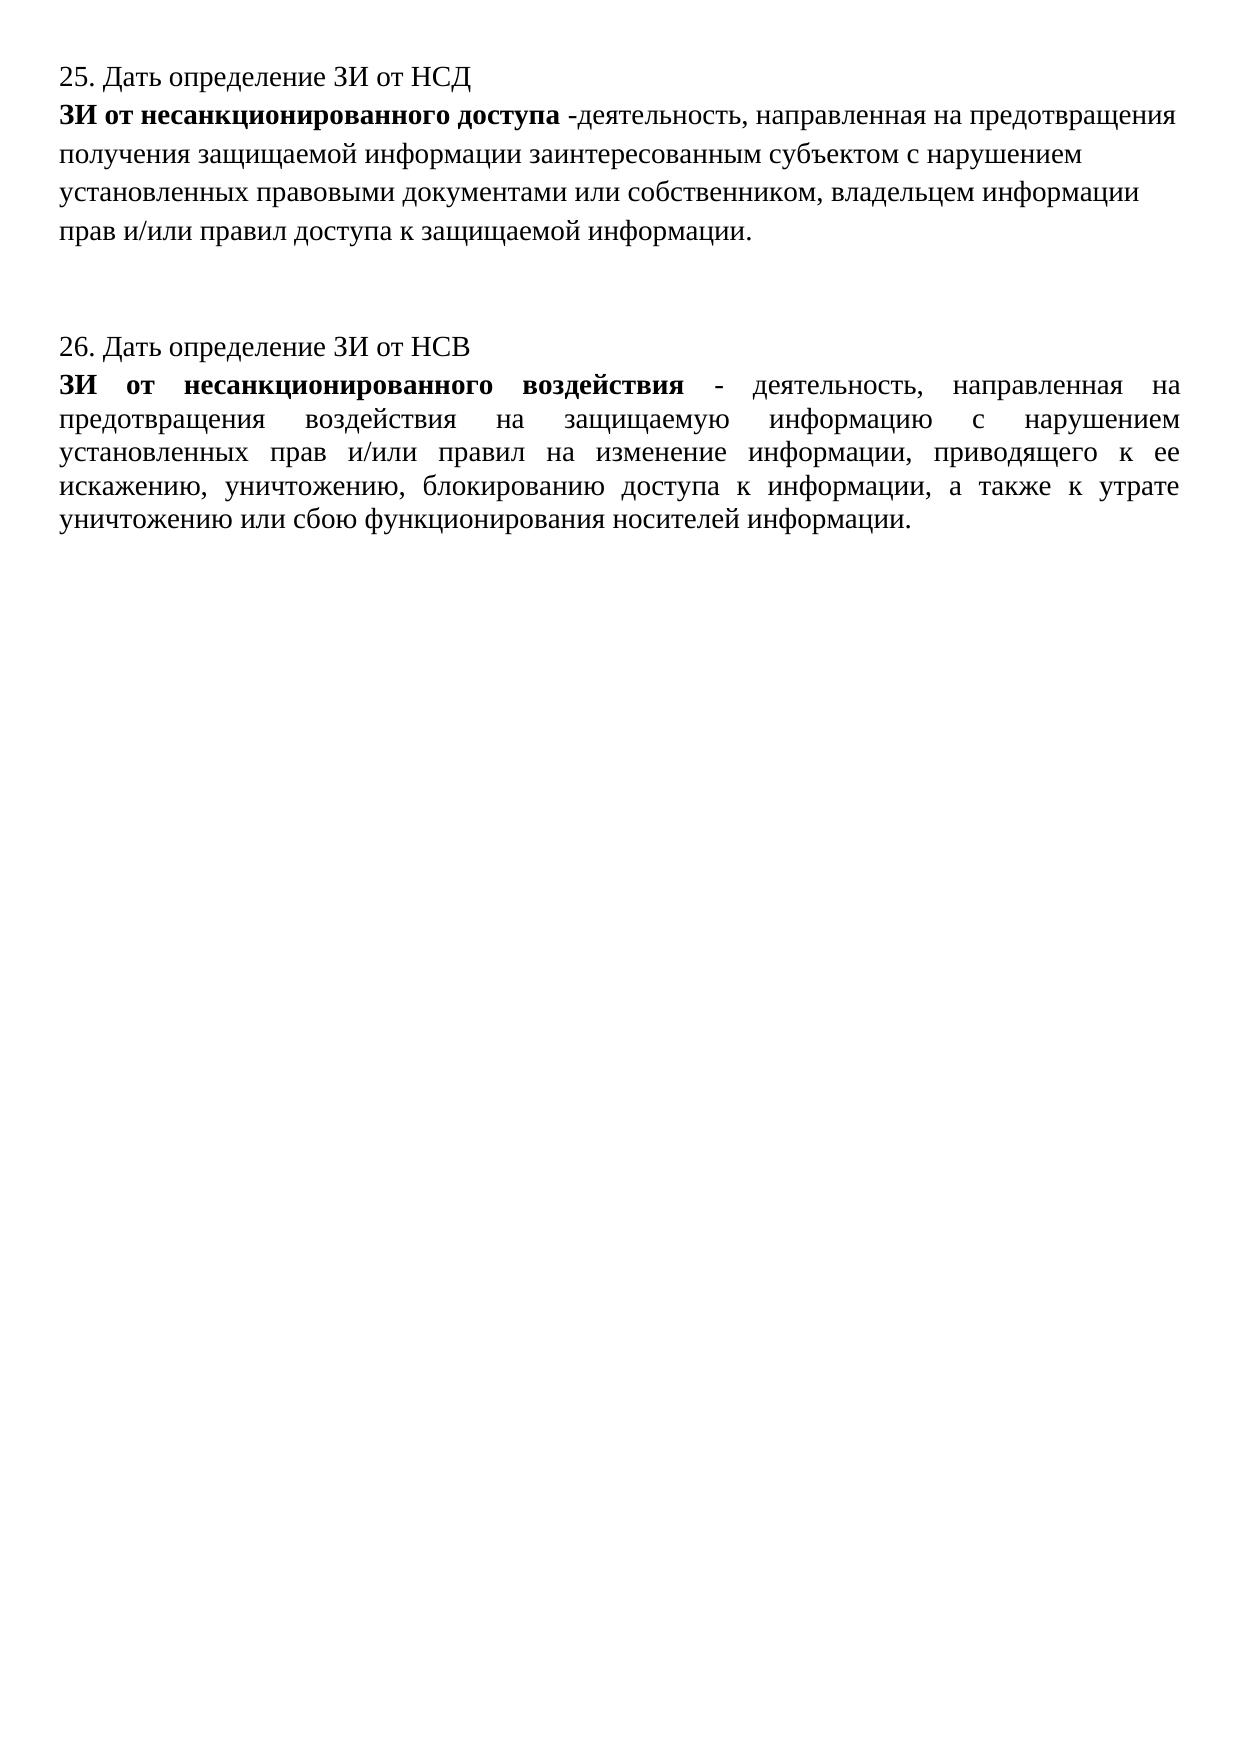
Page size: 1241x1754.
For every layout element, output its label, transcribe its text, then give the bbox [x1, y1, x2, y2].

text ЗИ от несанкционированного воздействия - деятельность, направленная на предотвращения воздействия на защищаемую информацию с нарушением установленных прав и/или правил на изменение информации, приводящего к ее искажению, уничтожению, блокированию доступа к информации, а также к утрате уничтожению или сбою функционирования носителей информации. [59, 367, 1181, 535]
text ЗИ от несанкционированного доступа -деятельность, направленная на предотвращения получения защищаемой информации заинтересованным субъектом с нарушением установленных правовыми документами или собственником, владельцем информации прав и/или правил доступа к защищаемой информации. [59, 97, 1181, 247]
text 25. Дать определение ЗИ от НСД [59, 59, 1181, 92]
text 26. Дать определение ЗИ от НСВ [59, 329, 1181, 362]
